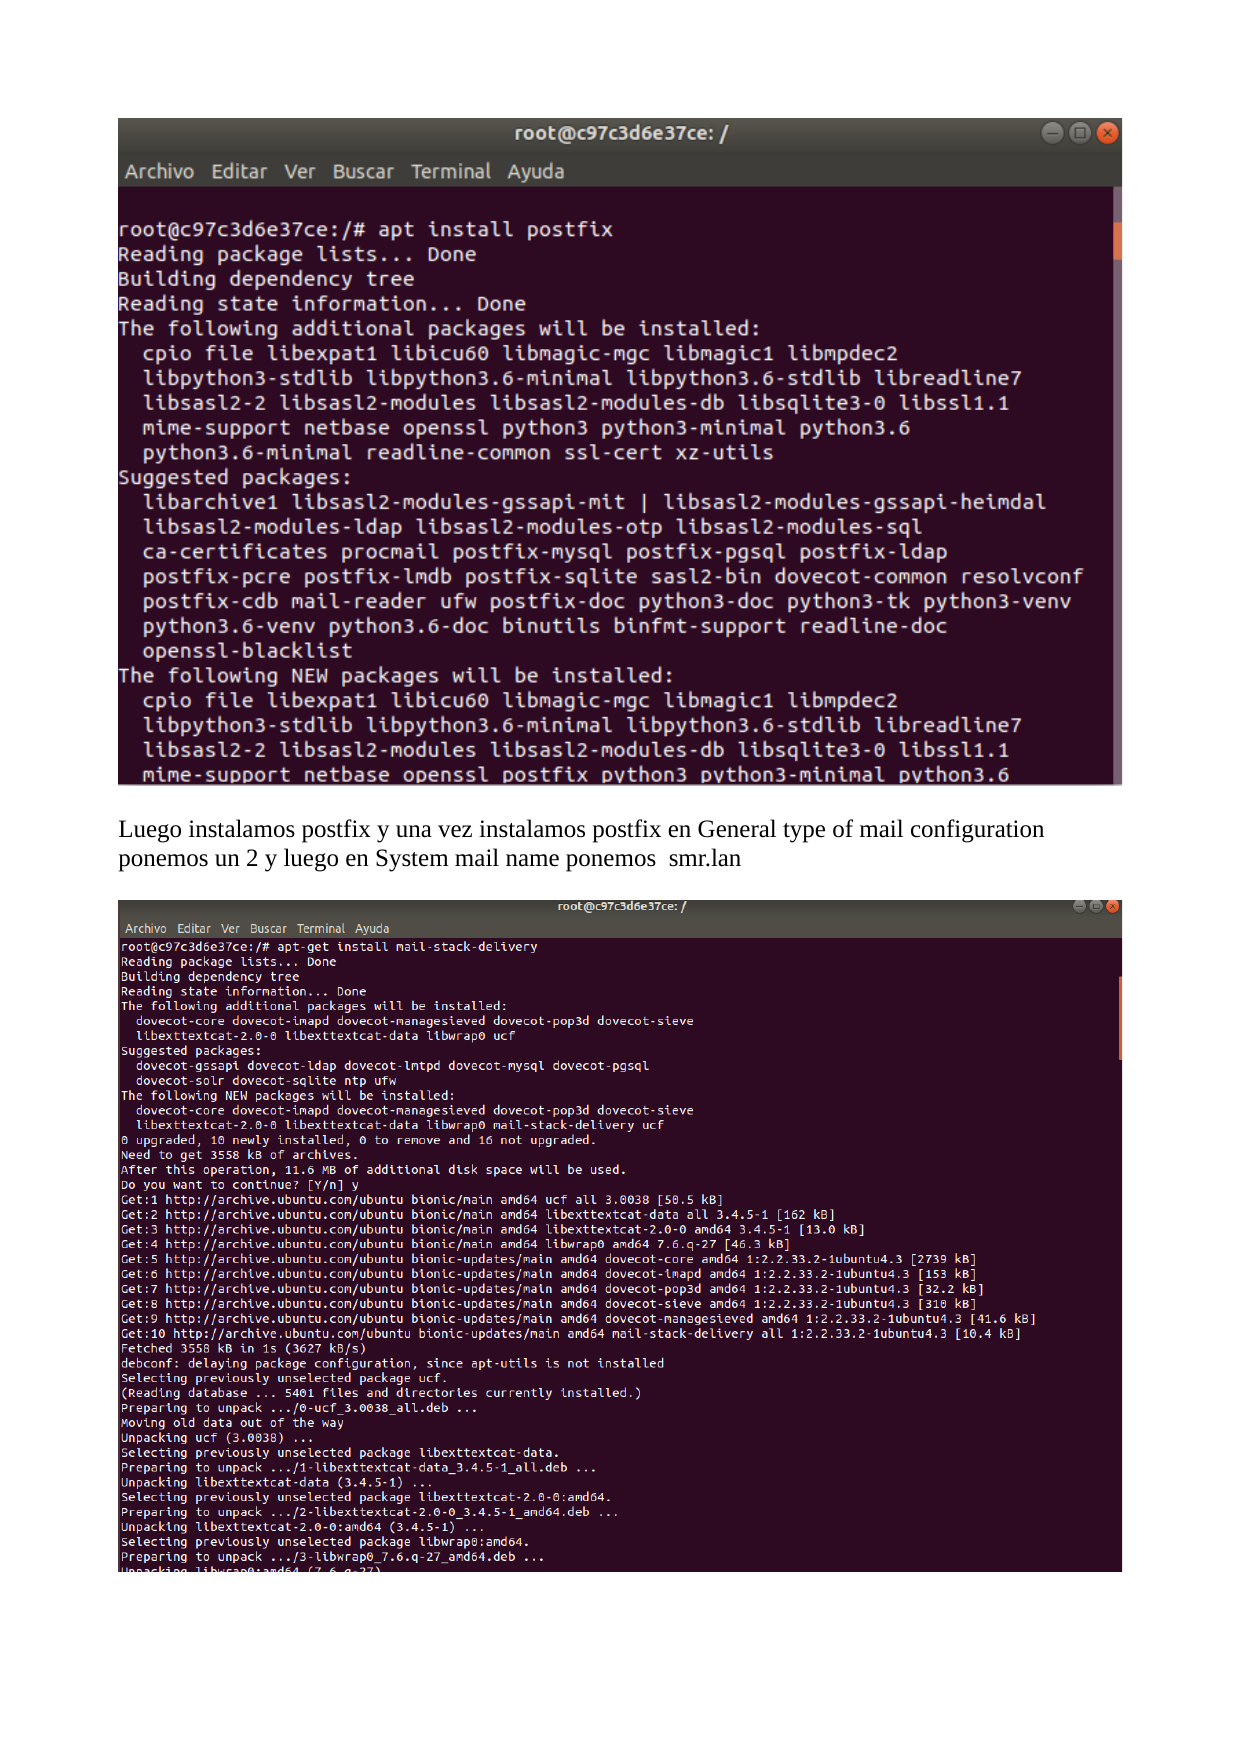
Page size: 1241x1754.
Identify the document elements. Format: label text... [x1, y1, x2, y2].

picture [118, 118, 1123, 786]
text Luego instalamos postfix y una vez instalamos postfix en General type of mail configuration [118, 814, 1122, 843]
picture [118, 900, 1123, 1572]
text ponemos un 2 y luego en System mail name ponemos smr.lan [118, 843, 1122, 871]
